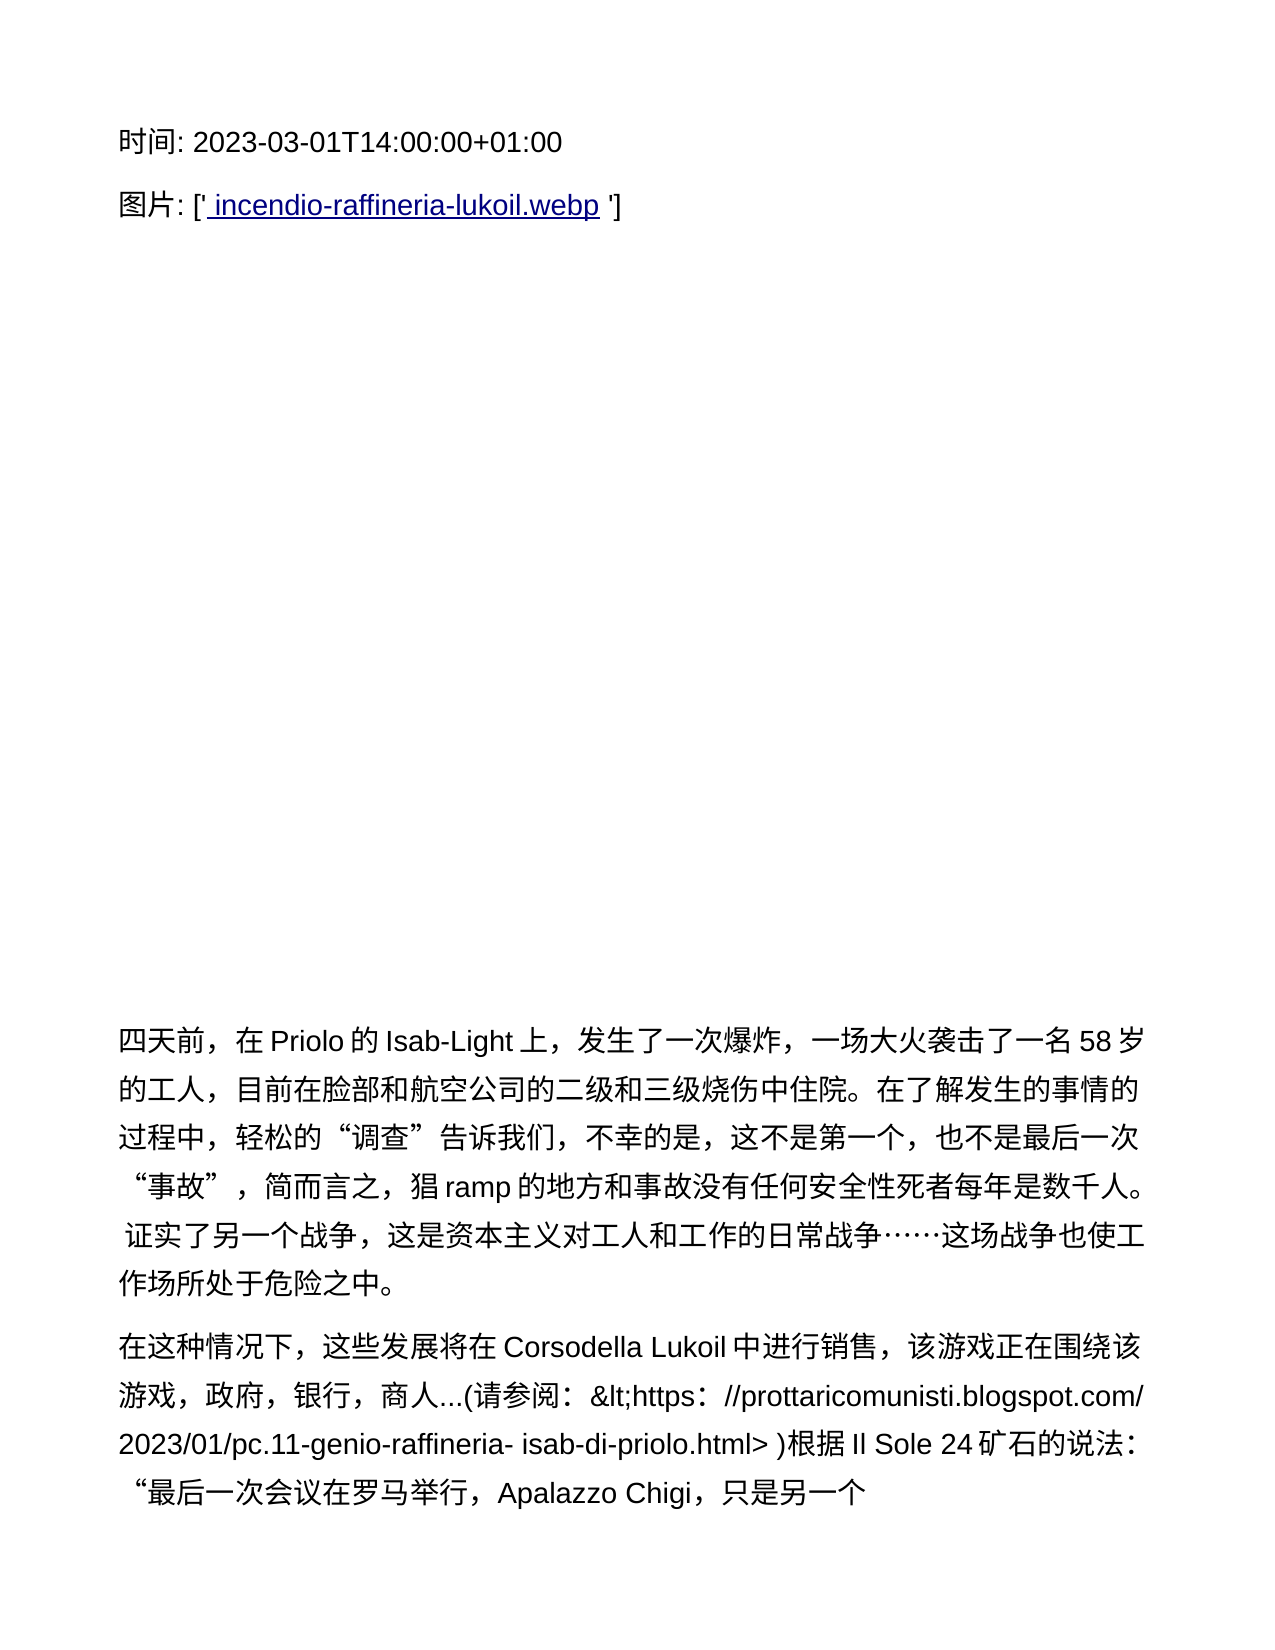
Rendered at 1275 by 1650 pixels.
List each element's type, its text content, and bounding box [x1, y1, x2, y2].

text 四天前，在Priolo的Isab-Light上，发生了一次爆炸，一场大火袭击了一名58岁的工人，目前在脸部和航空公司的二级和三级烧伤中住院。在了解发生的事情的过程中，轻松的“调查”告诉我们，不幸的是，这不是第一个，也不是最后一次“事故”，简而言之，猖ramp的地方和事故没有任何安全性死者每年是数千人。 证实了另一个战争，这是资本主义对工人和工作的日常战争……这场战争也使工作场所处于危险之中。 [118, 244, 1157, 1303]
text 时间: 2023-03-01T14:00:00+01:00 [118, 118, 1157, 160]
text 图片: [' incendio-raffineria-lukoil.webp '] [118, 181, 1157, 223]
text 在这种情况下，这些发展将在Corsodella Lukoil中进行销售，该游戏正在围绕该游戏，政府，银行，商人...(请参阅：&lt;https：//prottaricomunisti.blogspot.com/2023/01/pc.11-genio-raffineria- isab-di-priolo.html> )根据Il Sole 24矿石的说法：“最后一次会议在罗马举行，Apalazzo Chigi，只是另一个 [118, 1324, 1157, 1512]
